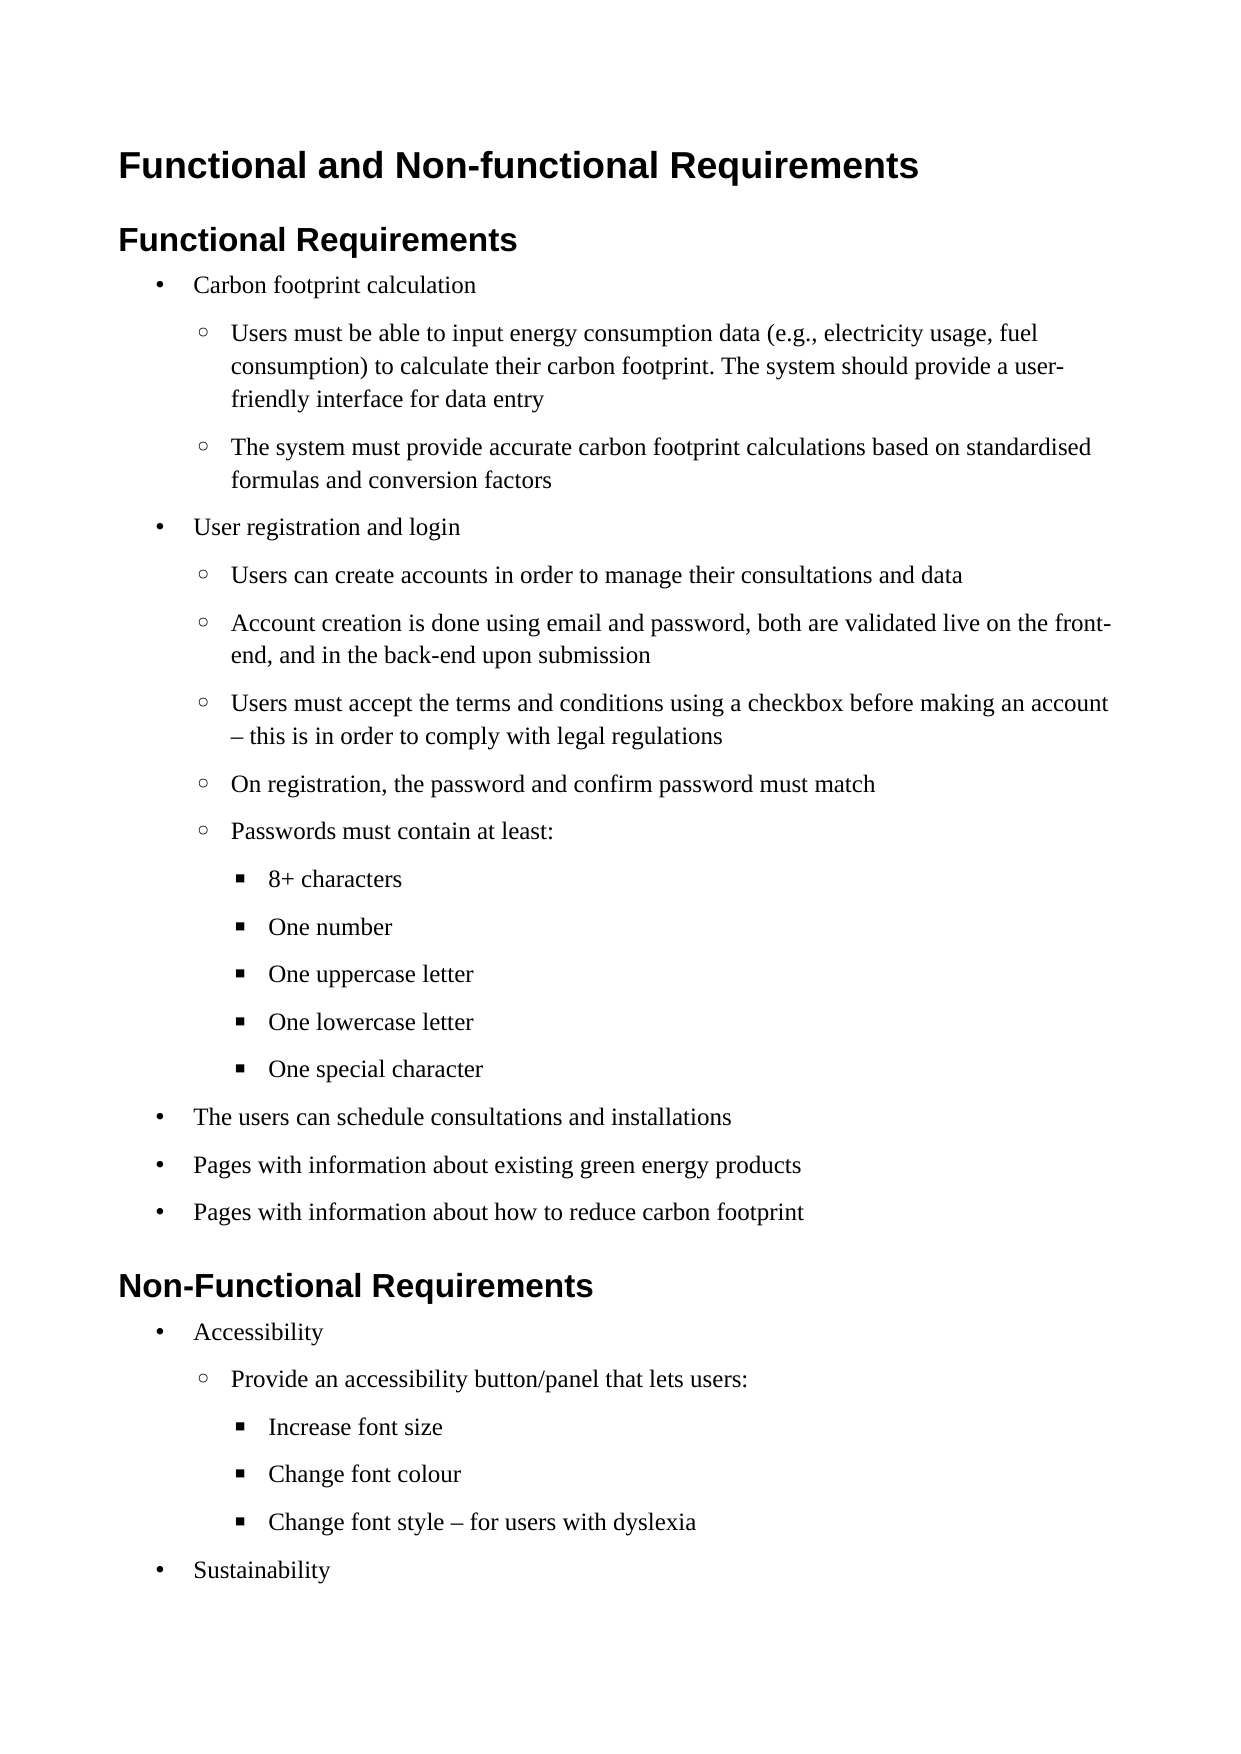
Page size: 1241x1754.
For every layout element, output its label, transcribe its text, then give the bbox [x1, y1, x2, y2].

list Account creation is done using email and password, both are validated live on the front-end, and in the back-end upon submission [193, 608, 1122, 669]
list One special character [231, 1054, 1122, 1083]
list Users must be able to input energy consumption data (e.g., electricity usage, fuel consumption) to calculate their carbon footprint. The system should provide a user-friendly interface for data entry [193, 318, 1122, 413]
list On registration, the password and confirm password must match [193, 769, 1122, 798]
list The system must provide accurate carbon footprint calculations based on standardised formulas and conversion factors [193, 432, 1122, 493]
list One uppercase letter [231, 959, 1122, 988]
list Pages with information about how to reduce carbon footprint [156, 1197, 1122, 1226]
list The users can schedule consultations and installations [156, 1102, 1122, 1131]
list Accessibility [156, 1317, 1122, 1345]
list Sustainability [156, 1555, 1122, 1583]
list Users can create accounts in order to manage their consultations and data [193, 560, 1122, 589]
list 8+ characters [231, 864, 1122, 893]
subtitle Functional and Non-functional Requirements [118, 143, 1122, 186]
list Provide an accessibility button/panel that lets users: [193, 1364, 1122, 1393]
list Increase font size [231, 1412, 1122, 1441]
list Passwords must contain at least: [193, 816, 1122, 845]
list Change font colour [231, 1459, 1122, 1488]
list One lowercase letter [231, 1007, 1122, 1036]
list Pages with information about existing green energy products [156, 1150, 1122, 1178]
list One number [231, 912, 1122, 940]
subtitle Functional Requirements [118, 219, 1122, 258]
subtitle Non-Functional Requirements [118, 1266, 1122, 1304]
list Change font style – for users with dyslexia [231, 1507, 1122, 1536]
list Carbon footprint calculation [156, 271, 1122, 299]
list Users must accept the terms and conditions using a checkbox before making an account – this is in order to comply with legal regulations [193, 688, 1122, 750]
list User registration and login [156, 512, 1122, 541]
